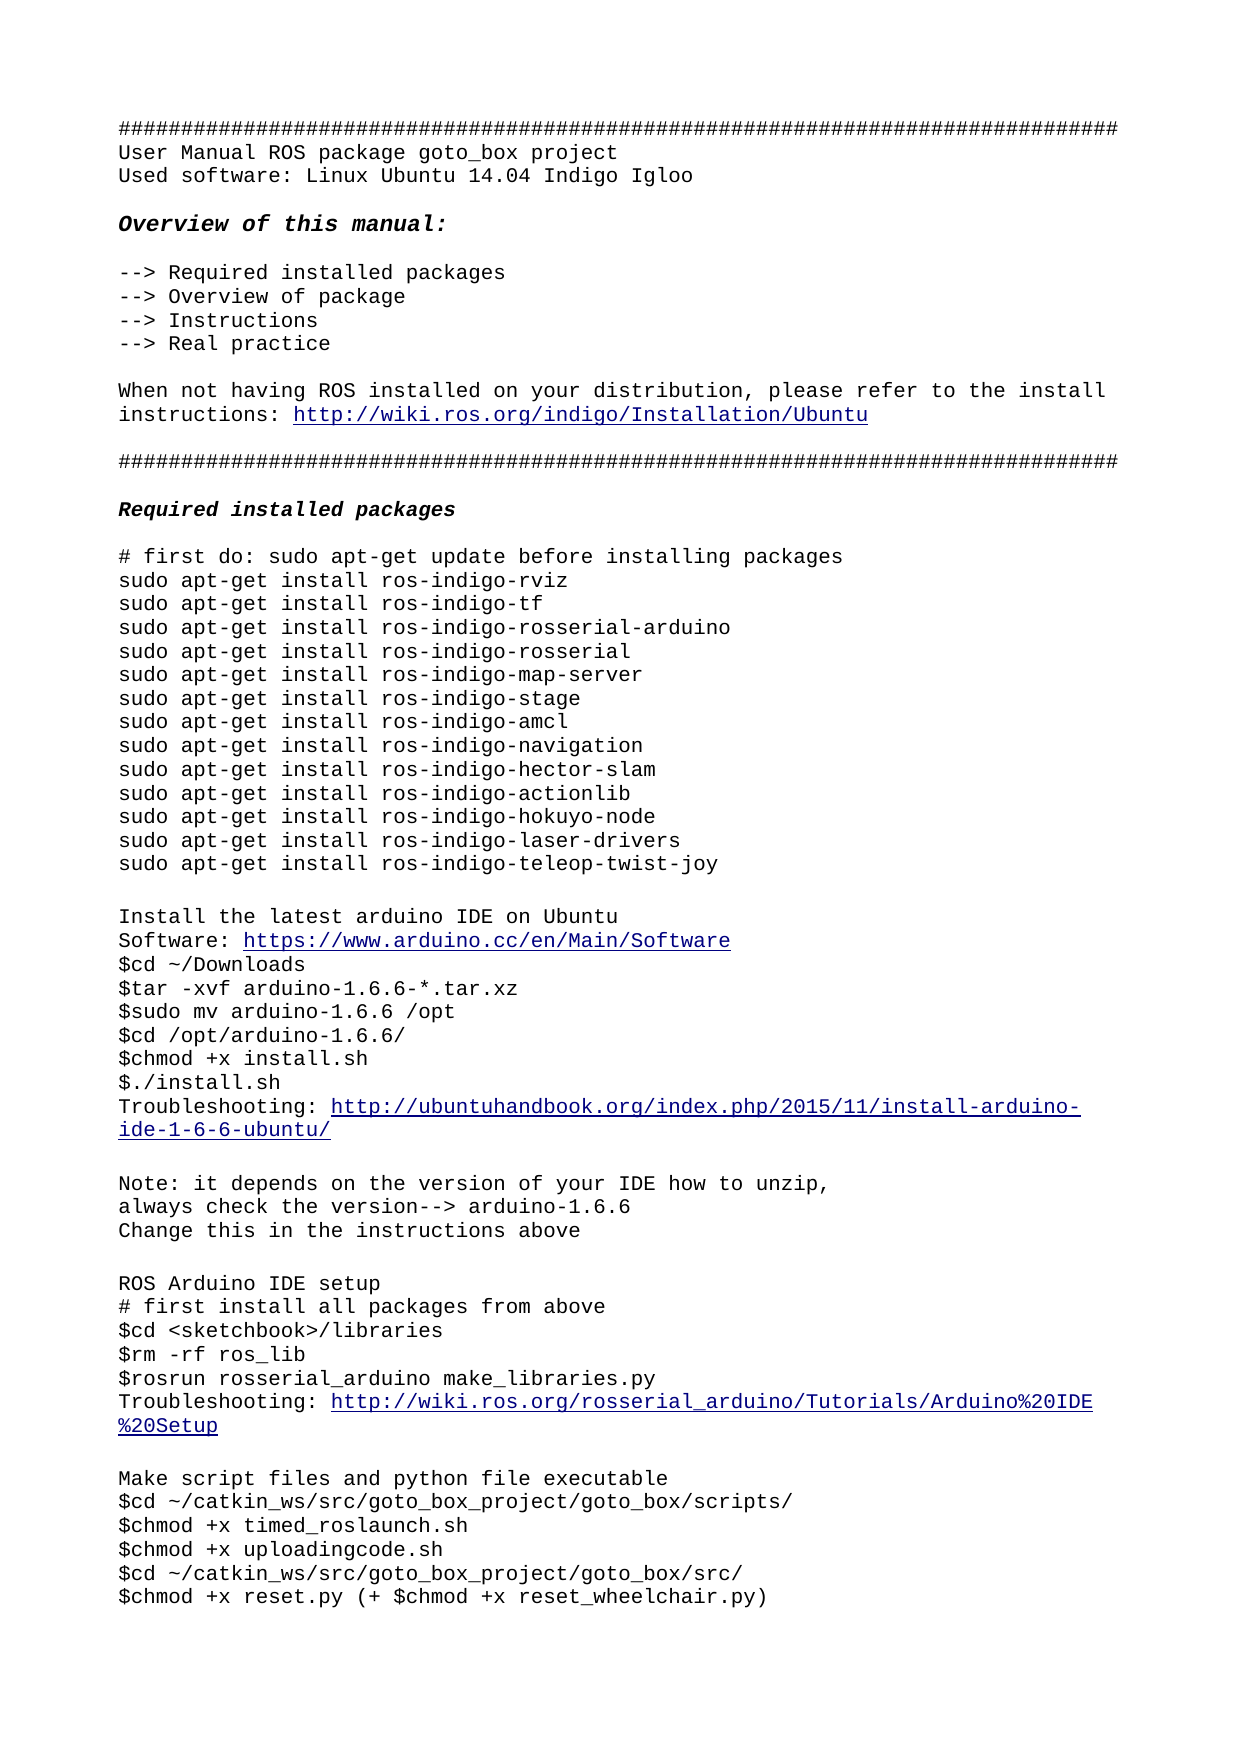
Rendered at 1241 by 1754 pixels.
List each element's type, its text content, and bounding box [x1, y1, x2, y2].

text sudo apt-get install ros-indigo-tf [118, 593, 1122, 617]
text $chmod +x reset.py (+ $chmod +x reset_wheelchair.py) [118, 1586, 1122, 1610]
text Install the latest arduino IDE on Ubuntu Software: https://www.arduino.cc/en/Main/Software $cd ~/Downloads $tar -xvf arduino-1.6.6-*.tar.xz $sudo mv arduino-1.6.6 /opt $cd /opt/arduino-1.6.6/ $chmod +x install.sh $./install.sh Troubleshooting: http://ubuntuhandbook.org/index.php/2015/11/install-arduino-ide-1-6-6-ubuntu/ [118, 907, 1122, 1143]
text sudo apt-get install ros-indigo-rviz [118, 570, 1122, 593]
text Required installed packages [118, 499, 1122, 522]
text Overview of this manual: [118, 213, 1122, 239]
text sudo apt-get install ros-indigo-rosserial-arduino [118, 617, 1122, 641]
text $chmod +x timed_roslaunch.sh [118, 1515, 1122, 1539]
text --> Required installed packages --> Overview of package --> Instructions --> Real practice [118, 262, 1122, 357]
text ROS Arduino IDE setup # first install all packages from above $cd <sketchbook>/libraries $rm -rf ros_lib $rosrun rosserial_arduino make_libraries.py Troubleshooting: http://wiki.ros.org/rosserial_arduino/Tutorials/Arduino%20IDE%20Setup [118, 1273, 1122, 1438]
text $chmod +x uploadingcode.sh [118, 1539, 1122, 1562]
text sudo apt-get install ros-indigo-rosserial sudo apt-get install ros-indigo-map-server sudo apt-get install ros-indigo-stage sudo apt-get install ros-indigo-amcl sudo apt-get install ros-indigo-navigation sudo apt-get install ros-indigo-hector-slam sudo apt-get install ros-indigo-actionlib sudo apt-get install ros-indigo-hokuyo-node sudo apt-get install ros-indigo-laser-drivers sudo apt-get install ros-indigo-teleop-twist-joy [118, 641, 1122, 877]
text ################################################################################ [118, 118, 1122, 142]
text Make script files and python file executable $cd ~/catkin_ws/src/goto_box_project/goto_box/scripts/ [118, 1468, 1122, 1515]
text Note: it depends on the version of your IDE how to unzip, always check the version--> arduino-1.6.6 Change this in the instructions above [118, 1172, 1122, 1243]
text # first do: sudo apt-get update before installing packages [118, 522, 1122, 570]
text $cd ~/catkin_ws/src/goto_box_project/goto_box/src/ [118, 1562, 1122, 1586]
text User Manual ROS package goto_box project Used software: Linux Ubuntu 14.04 Indigo Igloo [118, 142, 1122, 189]
text When not having ROS installed on your distribution, please refer to the install instructions: http://wiki.ros.org/indigo/Installation/Ubuntu ################################################################################ [118, 381, 1122, 475]
